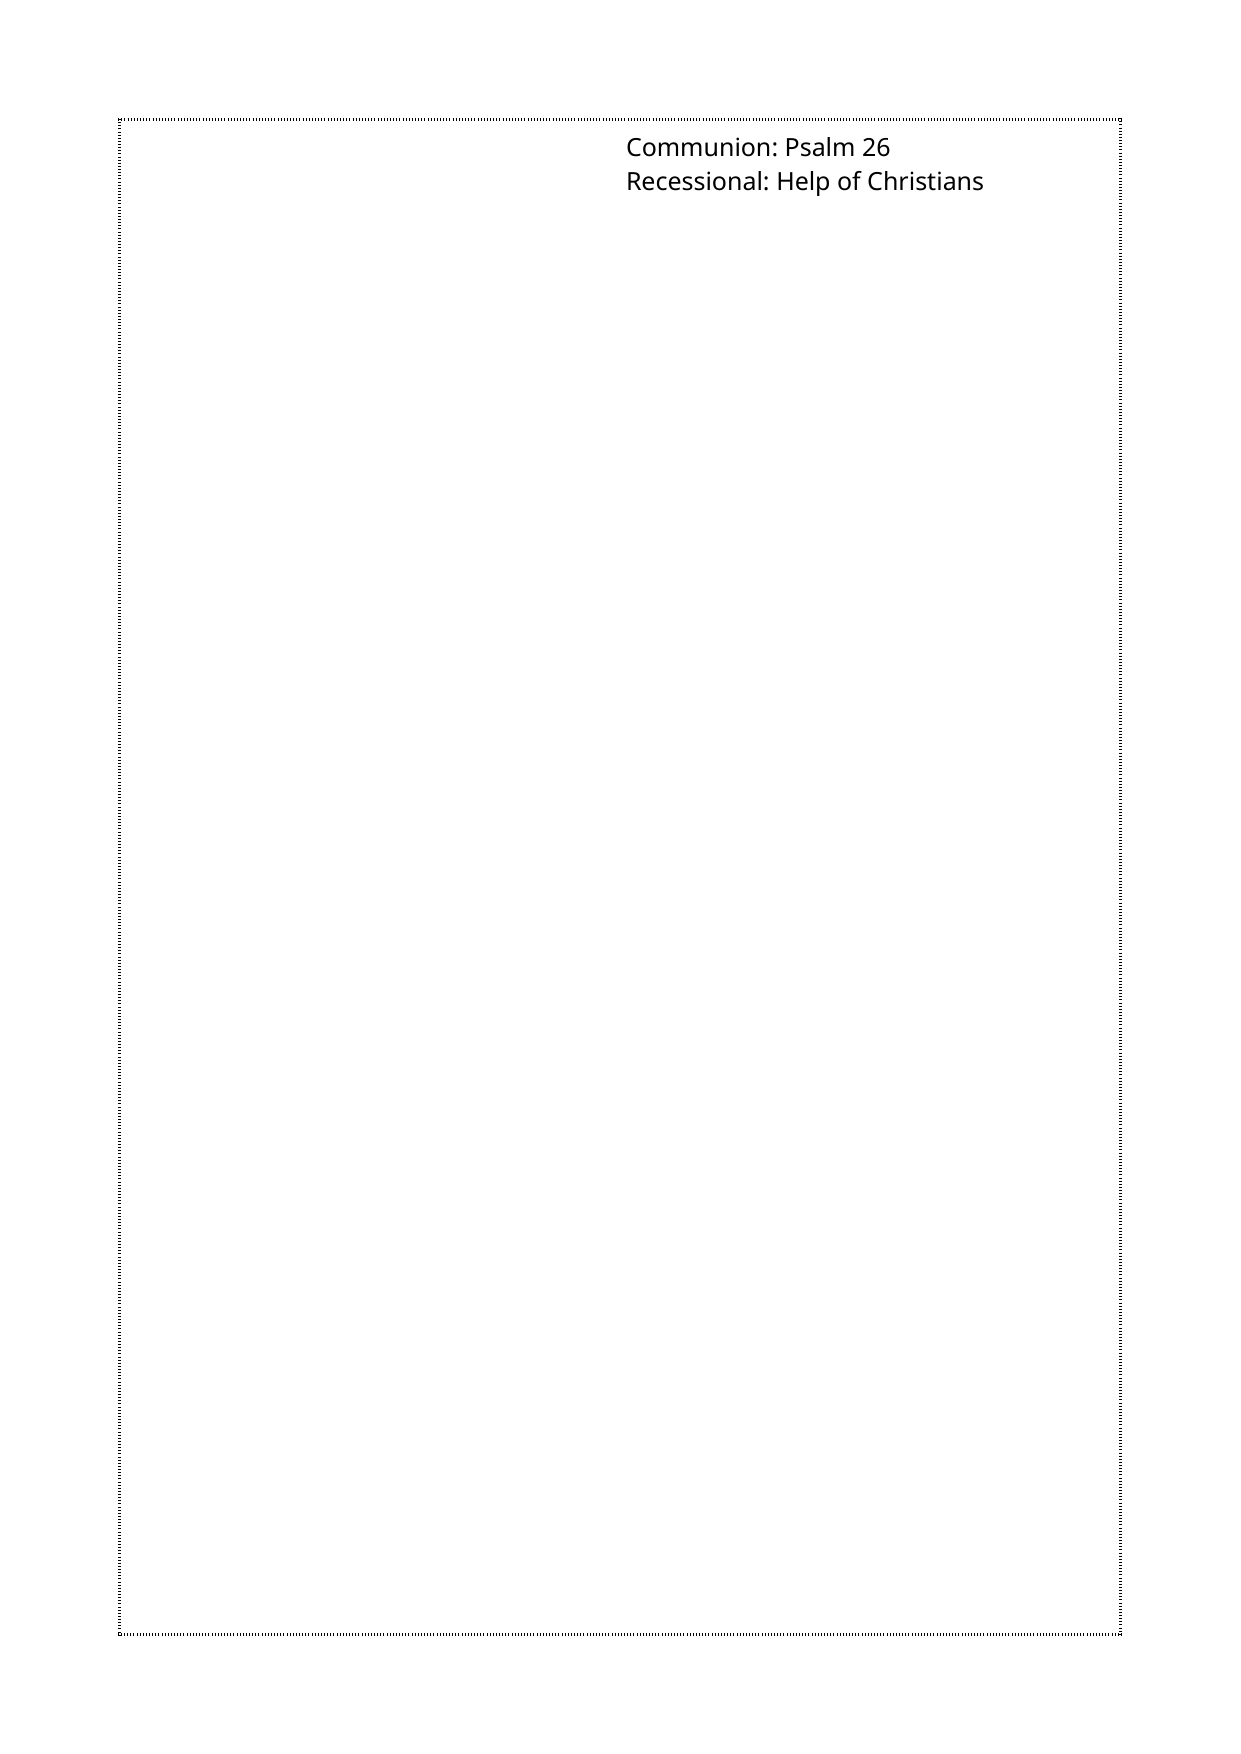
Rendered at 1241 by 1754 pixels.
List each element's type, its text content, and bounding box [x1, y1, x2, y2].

table_header [124, 124, 620, 203]
table_header Communion: Psalm 26 Recessional: Help of Christians [620, 124, 1117, 203]
